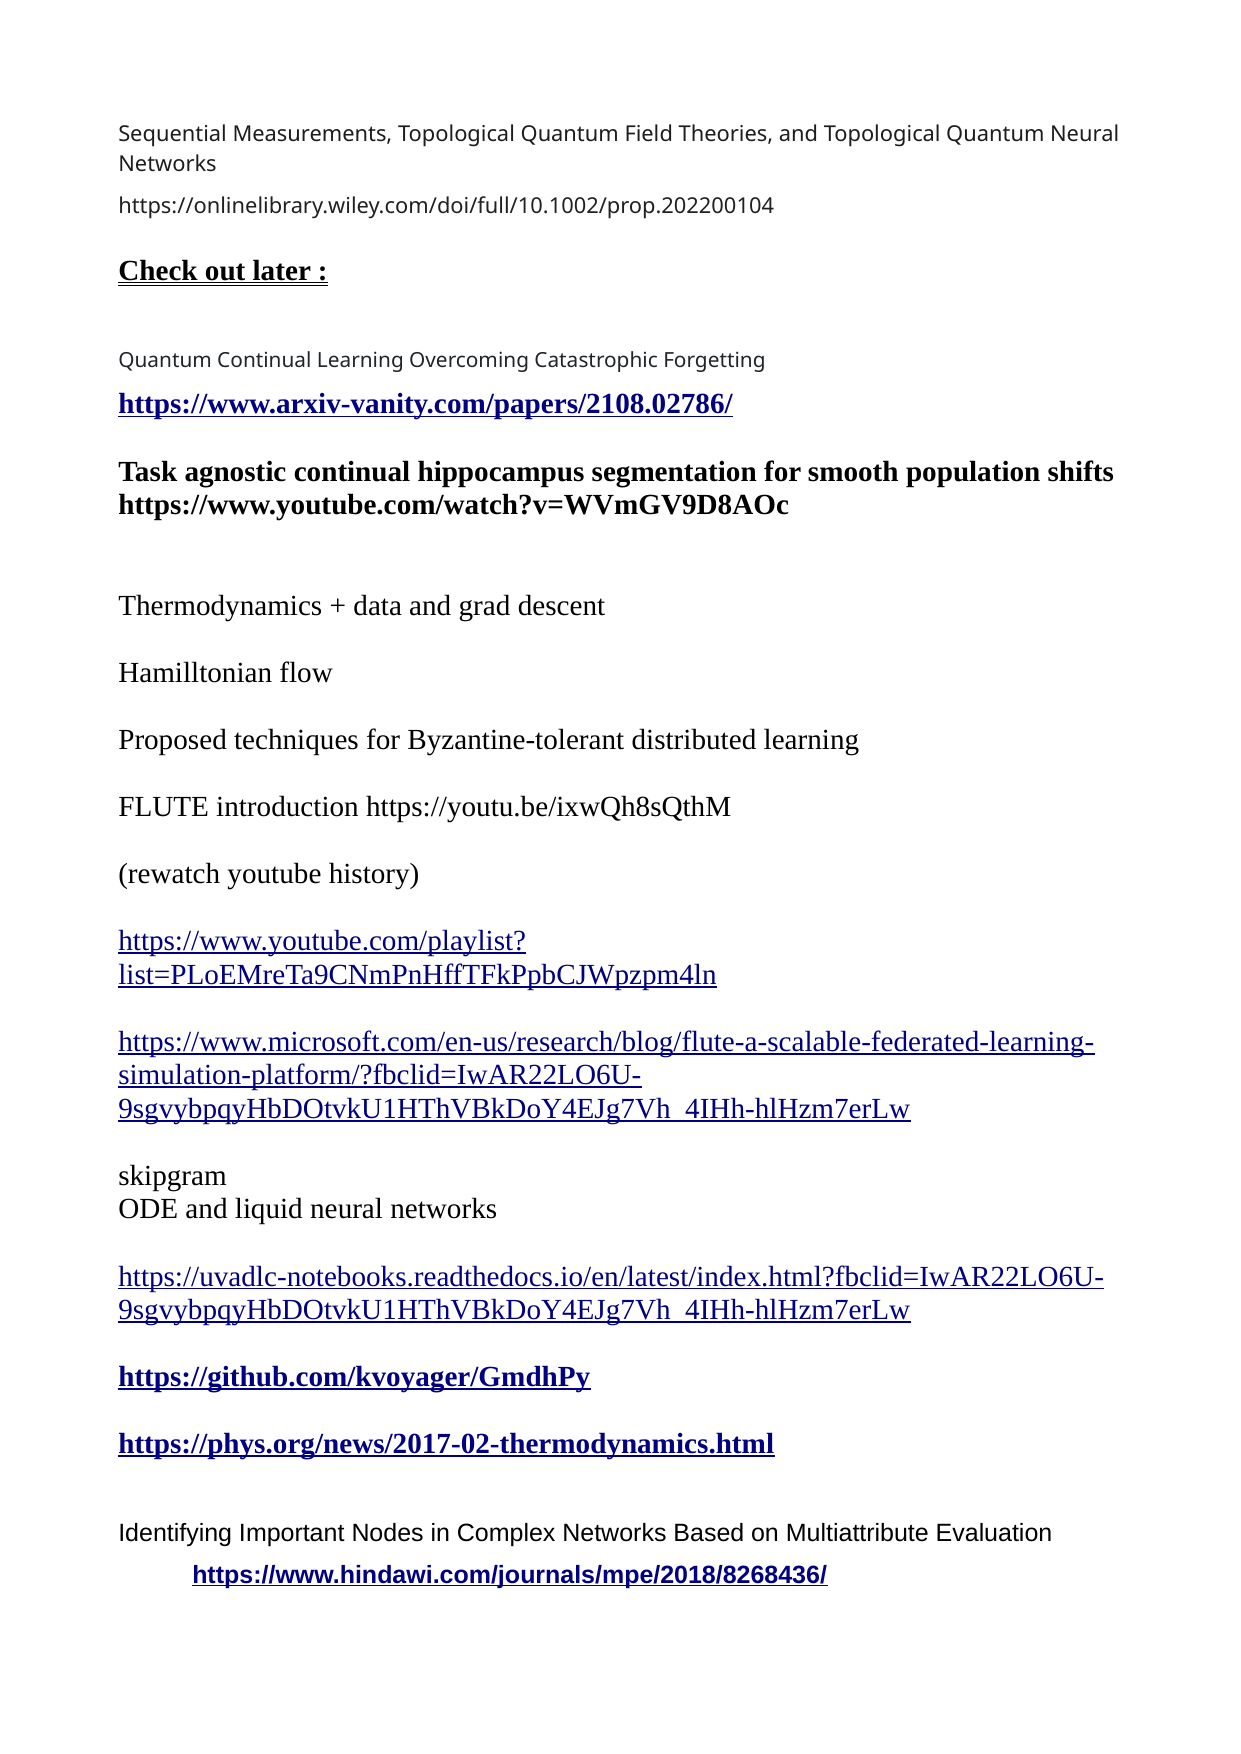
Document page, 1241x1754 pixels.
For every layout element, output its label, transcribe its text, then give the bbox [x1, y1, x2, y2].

text Proposed techniques for Byzantine-tolerant distributed learning [118, 722, 1122, 756]
text (rewatch youtube history) [118, 856, 1122, 890]
text https://www.youtube.com/watch?v=WVmGV9D8AOc [118, 487, 1122, 521]
text https://www.microsoft.com/en-us/research/blog/flute-a-scalable-federated-learning-simulation-platform/?fbclid=IwAR22LO6U-9sgvybpqyHbDOtvkU1HThVBkDoY4EJg7Vh_4IHh-hlHzm7erLw [118, 1024, 1122, 1124]
subtitle Sequential Measurements, Topological Quantum Field Theories, and Topological Quantum Neural Networks [118, 118, 1122, 178]
text Hamilltonian flow [118, 655, 1122, 688]
text https://www.arxiv-vanity.com/papers/2108.02786/ [118, 387, 1122, 420]
subtitle Quantum Continual Learning Overcoming Catastrophic Forgetting [118, 346, 1122, 374]
text Check out later : [118, 253, 1122, 287]
text Thermodynamics + data and grad descent [118, 588, 1122, 621]
text https://www.hindawi.com/journals/mpe/2018/8268436/ [118, 1560, 1122, 1588]
subtitle Identifying Important Nodes in Complex Networks Based on Multiattribute Evaluation [118, 1518, 1122, 1547]
text https://uvadlc-notebooks.readthedocs.io/en/latest/index.html?fbclid=IwAR22LO6U-9sgvybpqyHbDOtvkU1HThVBkDoY4EJg7Vh_4IHh-hlHzm7erLw [118, 1259, 1122, 1326]
text skipgram [118, 1158, 1122, 1192]
text https://www.youtube.com/playlist?list=PLoEMreTa9CNmPnHffTFkPpbCJWpzpm4ln [118, 923, 1122, 990]
text Task agnostic continual hippocampus segmentation for smooth population shifts [118, 454, 1122, 487]
text https://github.com/kvoyager/GmdhPy [118, 1359, 1122, 1393]
text ODE and liquid neural networks [118, 1192, 1122, 1225]
text FLUTE introduction https://youtu.be/ixwQh8sQthM [118, 789, 1122, 823]
text https://phys.org/news/2017-02-thermodynamics.html [118, 1426, 1122, 1460]
text https://onlinelibrary.wiley.com/doi/full/10.1002/prop.202200104 [118, 190, 1122, 220]
